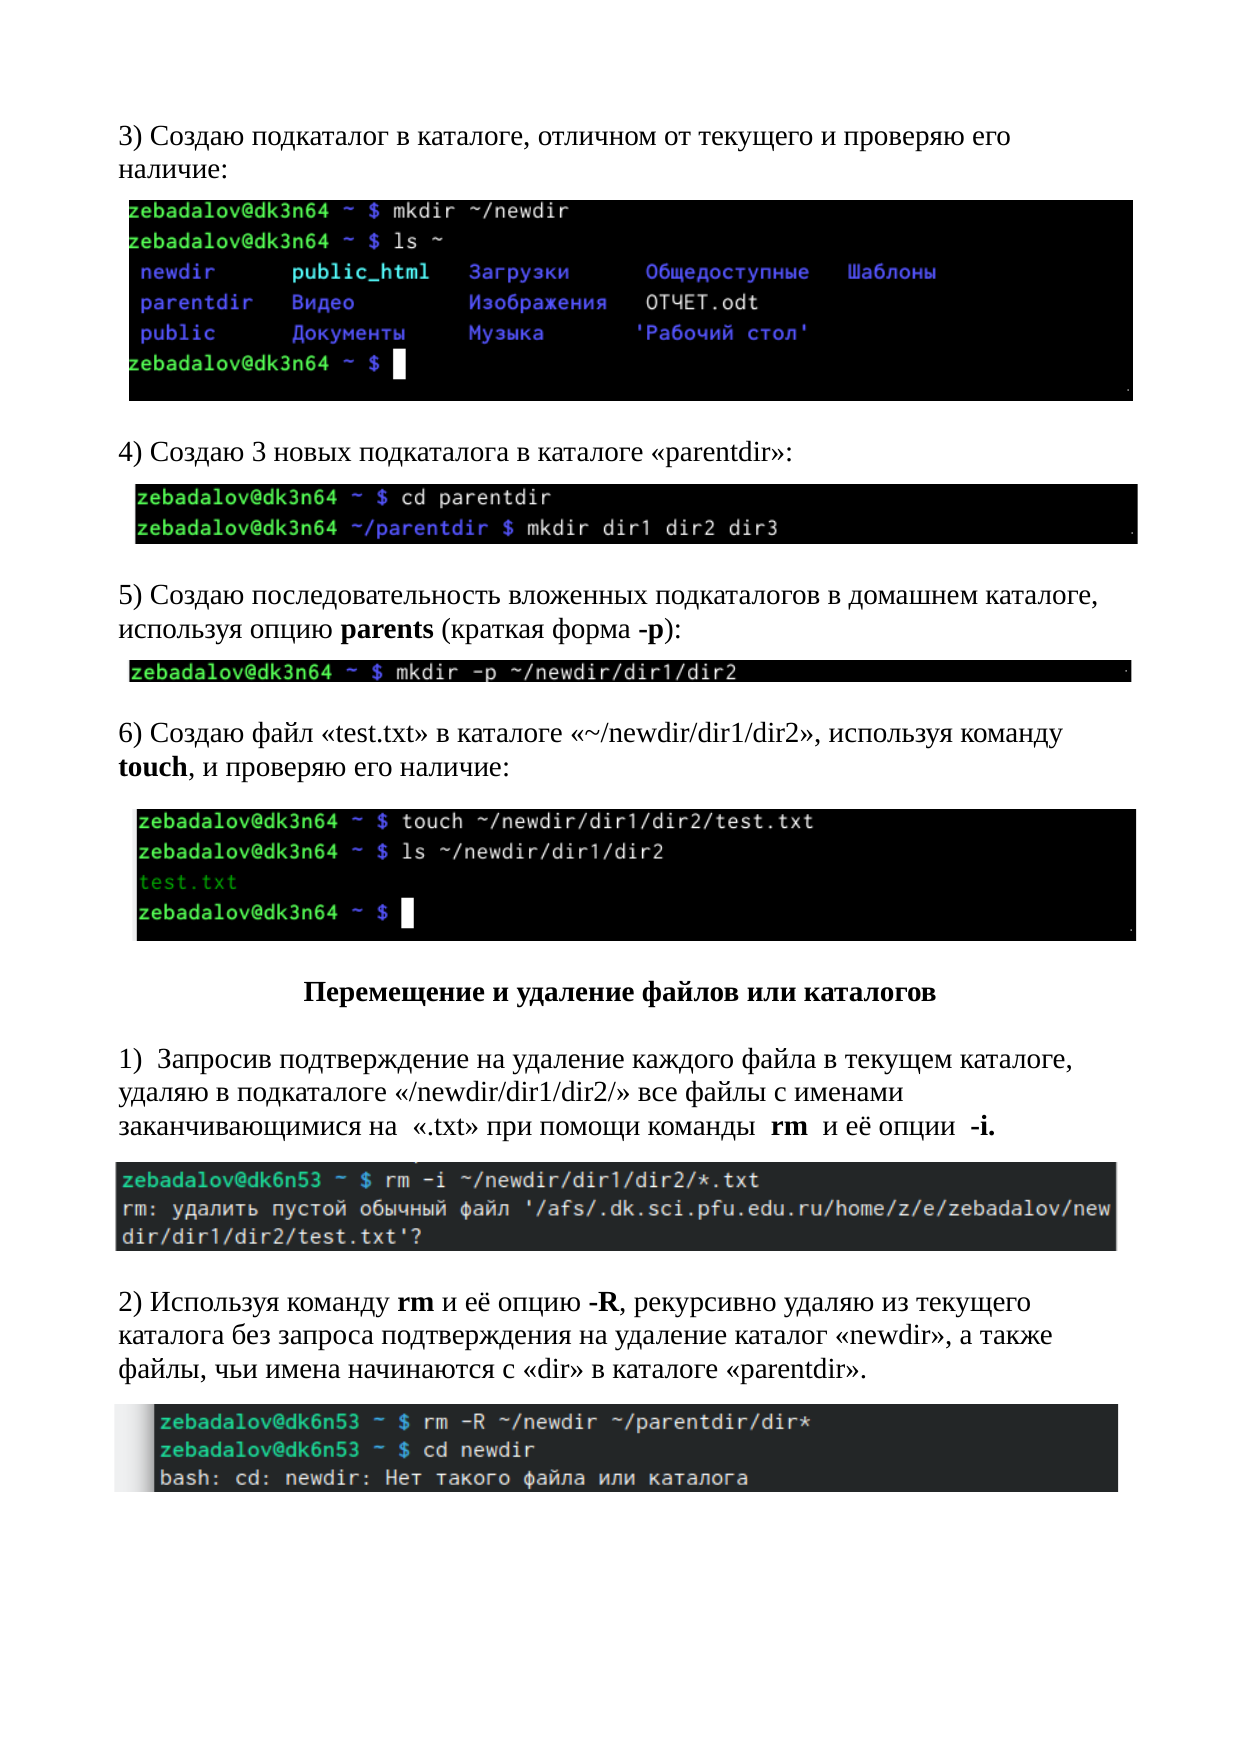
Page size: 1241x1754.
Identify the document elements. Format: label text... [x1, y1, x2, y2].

text 3) Создаю подкаталог в каталоге, отличном от текущего и проверяю его наличие: [118, 118, 1122, 185]
text 5) Создаю последовательность вложенных подкаталогов в домашнем каталоге, используя опцию parents (краткая форма -p): [118, 577, 1122, 644]
text Перемещение и удаление файлов или каталогов [118, 974, 1122, 1007]
picture [127, 660, 1132, 682]
text 6) Создаю файл «test.txt» в каталоге «~/newdir/dir1/dir2», используя команду touch, и проверяю его наличие: [118, 715, 1122, 782]
picture [132, 809, 1137, 941]
picture [114, 1404, 1119, 1492]
picture [115, 1162, 1119, 1251]
text 1) Запросив подтверждение на удаление каждого файла в текущем каталоге, удаляю в подкаталоге «/newdir/dir1/dir2/» все файлы с именами заканчивающимися на «.txt» при помощи команды rm и её опции -i. [118, 1041, 1122, 1142]
text 4) Создаю 3 новых подкаталога в каталоге «parentdir»: [118, 434, 1122, 467]
text 2) Используя команду rm и её опцию -R, рекурсивно удаляю из текущего каталога без запроса подтверждения на удаление каталог «newdir», а также файлы, чьи имена начинаются с «dir» в каталоге «parentdir». [118, 1284, 1122, 1384]
picture [129, 200, 1133, 401]
picture [133, 484, 1138, 544]
